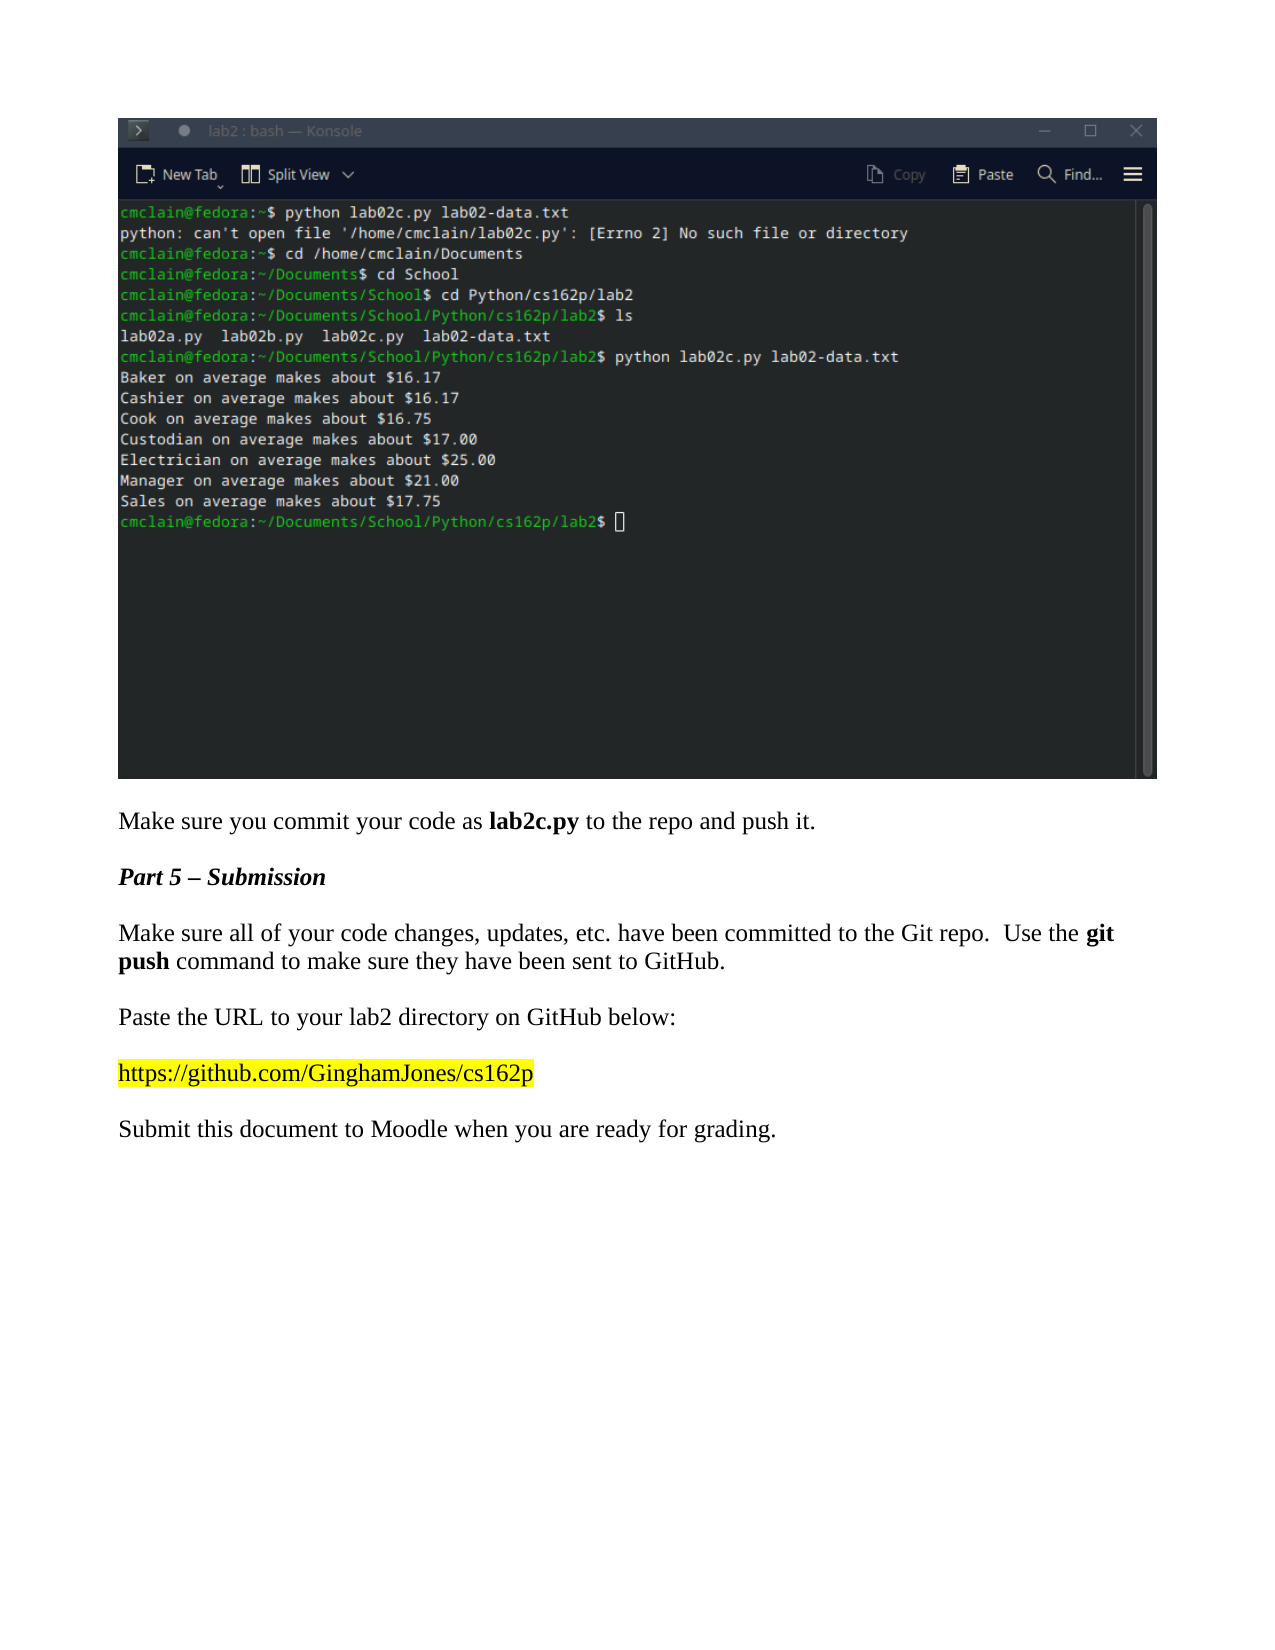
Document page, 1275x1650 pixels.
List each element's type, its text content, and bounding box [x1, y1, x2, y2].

text Make sure you commit your code as lab2c.py to the repo and push it. [118, 807, 1157, 835]
text Submit this document to Moodle when you are ready for grading. [118, 1115, 1157, 1143]
text Make sure all of your code changes, updates, etc. have been committed to the Git repo. Use the git push command to make sure they have been sent to GitHub. [118, 919, 1157, 975]
text Paste the URL to your lab2 directory on GitHub below: [118, 1003, 1157, 1031]
picture [118, 118, 1157, 779]
text https://github.com/GinghamJones/cs162p [118, 1059, 1157, 1087]
text Part 5 – Submission [118, 863, 1157, 891]
